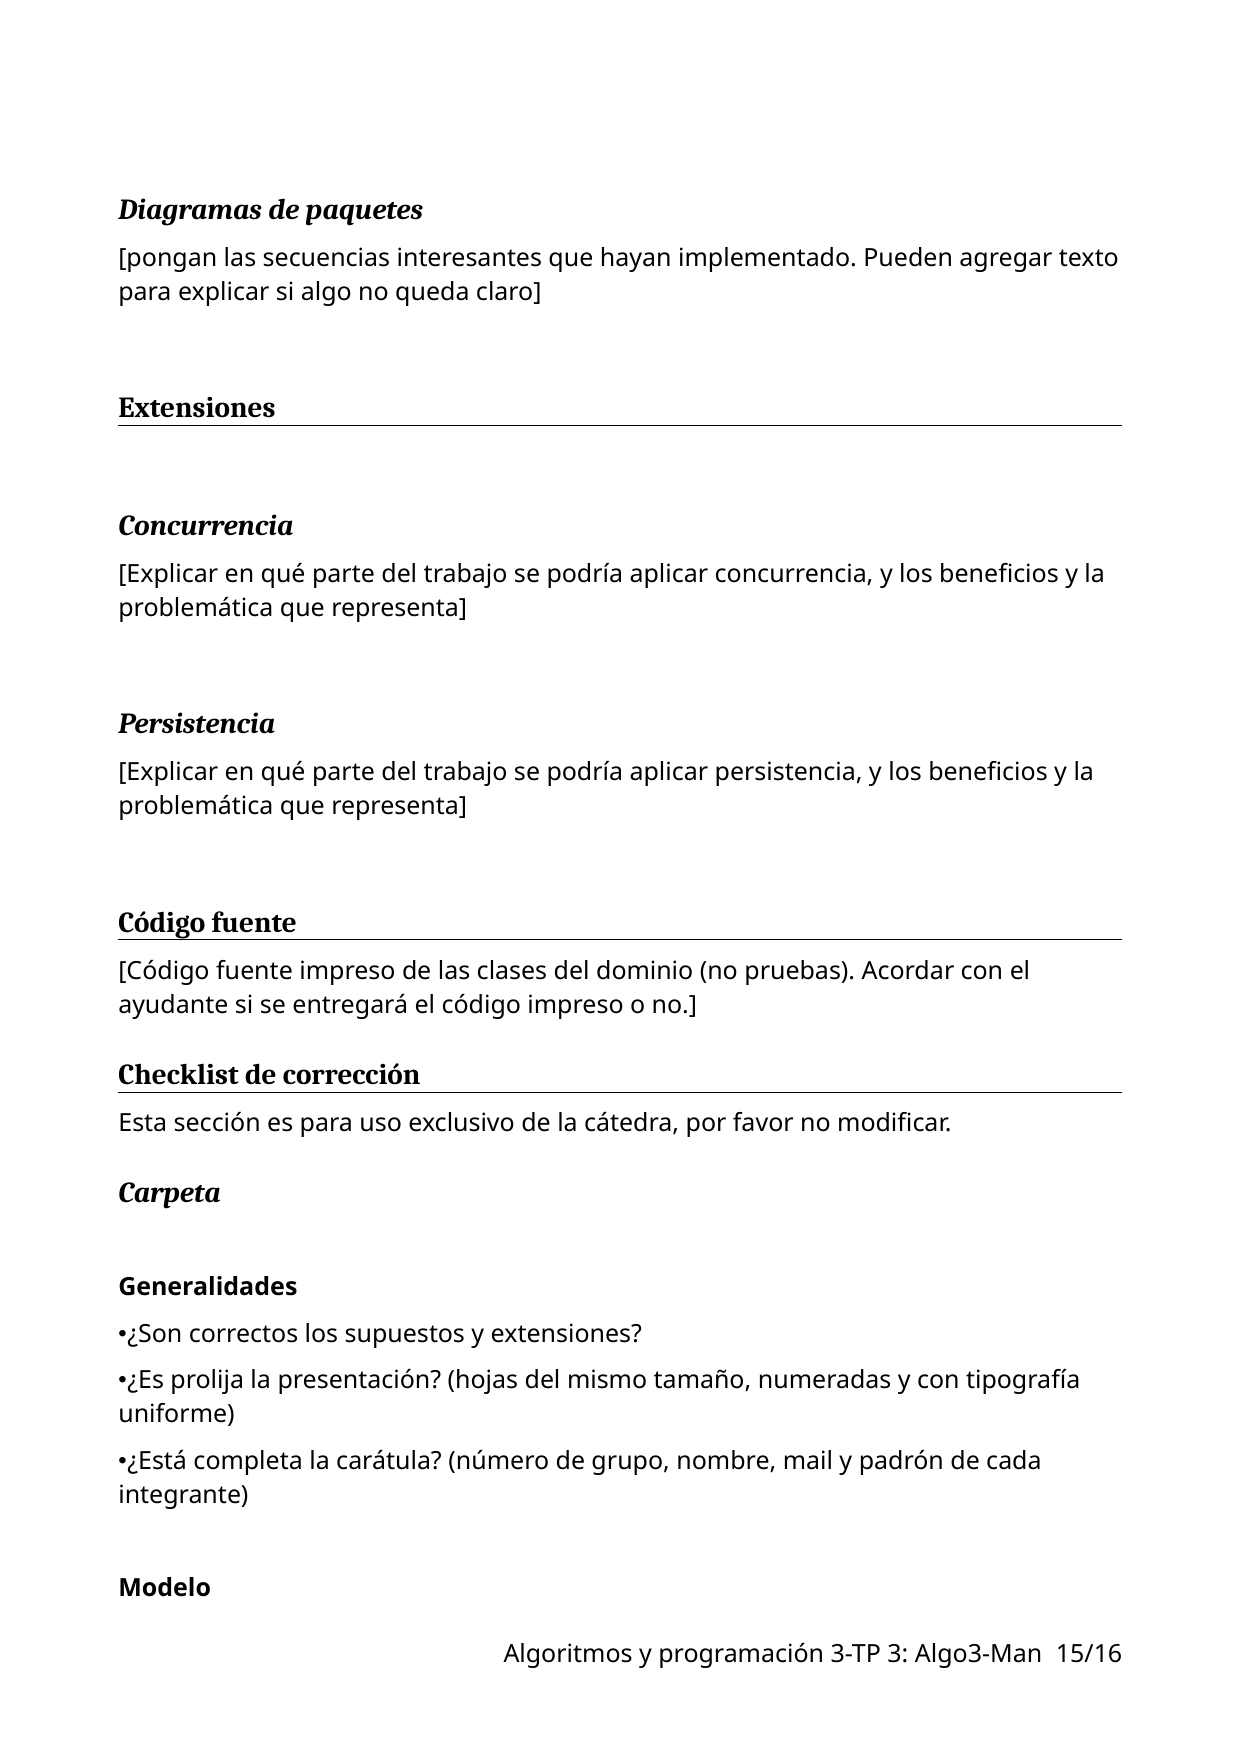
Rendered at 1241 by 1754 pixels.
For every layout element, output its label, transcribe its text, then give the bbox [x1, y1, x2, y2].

list ¿Está completa la carátula? (número de grupo, nombre, mail y padrón de cada integrante) [118, 1443, 1122, 1511]
text [Explicar en qué parte del trabajo se podría aplicar persistencia, y los beneficios y la problemática que representa] [118, 754, 1122, 822]
subtitle Persistencia [118, 708, 1122, 741]
text Esta sección es para uso exclusivo de la cátedra, por favor no modificar. [118, 1105, 1122, 1139]
text Generalidades [118, 1269, 1122, 1303]
subtitle Concurrencia [118, 509, 1122, 543]
text Modelo [118, 1570, 1122, 1604]
subtitle Diagramas de paquetes [118, 193, 1122, 227]
text [Explicar en qué parte del trabajo se podría aplicar concurrencia, y los beneficios y la problemática que representa] [118, 556, 1122, 624]
text [Código fuente impreso de las clases del dominio (no pruebas). Acordar con el ayudante si se entregará el código impreso o no.] [118, 952, 1122, 1021]
text [pongan las secuencias interesantes que hayan implementado. Pueden agregar texto para explicar si algo no queda claro] [118, 239, 1122, 307]
subtitle Checklist de corrección [118, 1058, 1122, 1092]
list ¿Es prolija la presentación? (hojas del mismo tamaño, numeradas y con tipografía uniforme) [118, 1362, 1122, 1430]
subtitle Carpeta [118, 1176, 1122, 1210]
list ¿Son correctos los supuestos y extensiones? [118, 1315, 1122, 1349]
subtitle Extensiones [118, 391, 1122, 425]
subtitle Código fuente [118, 906, 1122, 939]
